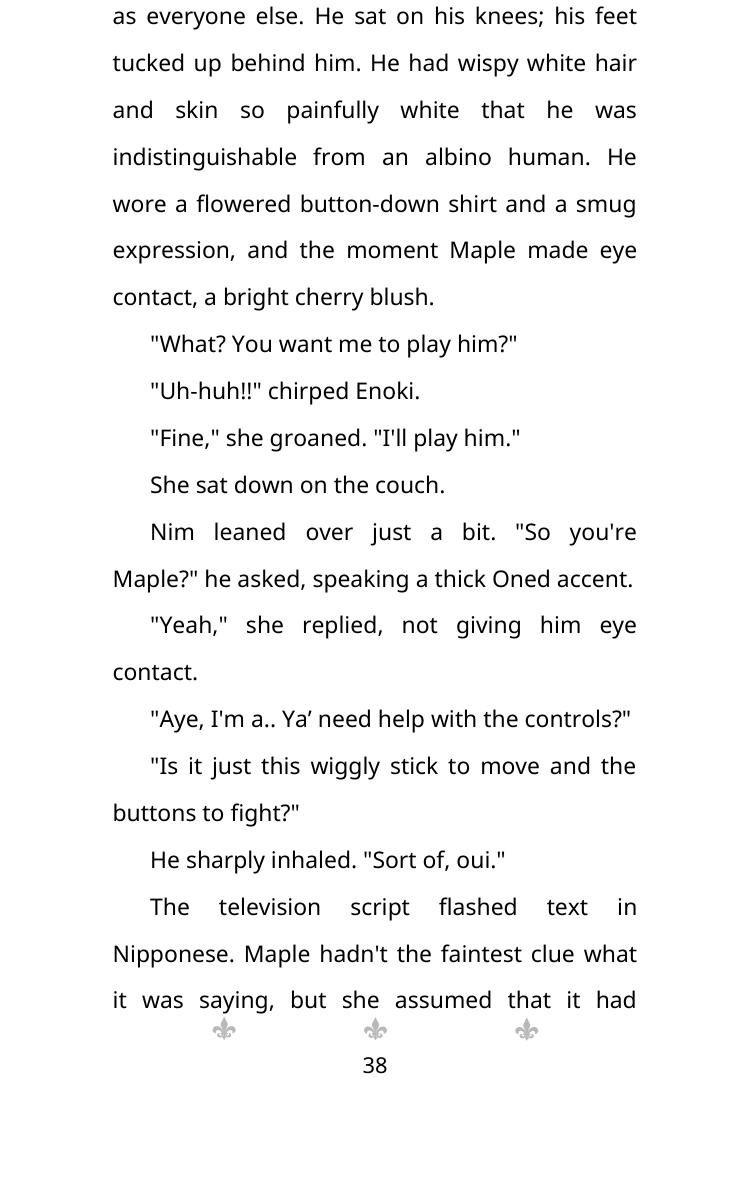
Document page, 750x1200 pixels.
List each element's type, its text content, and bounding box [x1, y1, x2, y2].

text as everyone else. He sat on his knees; his feet tucked up behind him. He had wispy white hair and skin so painfully white that he was indistinguishable from an albino human. He wore a flowered button-down shirt and a smug expression, and the moment Maple made eye contact, a bright cherry blush. [112, 0, 637, 312]
text "Uh-huh!!" chirped Enoki. [112, 375, 637, 406]
text "What? You want me to play him?" [112, 328, 637, 359]
text "Is it just this wiggly stick to move and the buttons to fight?" [112, 750, 637, 828]
text She sat down on the couch. [112, 469, 637, 500]
text The television script flashed text in Nipponese. Maple hadn't the faintest clue what it was saying, but she assumed that it had [112, 891, 637, 1016]
text "Yeah," she replied, not giving him eye contact. [112, 609, 637, 687]
text "Aye, I'm a.. Ya’ need help with the controls?" [112, 703, 637, 734]
text He sharply inhaled. "Sort of, oui." [112, 844, 637, 875]
text "Fine," she groaned. "I'll play him." [112, 422, 637, 453]
text Nim leaned over just a bit. "So you're Maple?" he asked, speaking a thick Oned accent. [112, 516, 637, 594]
